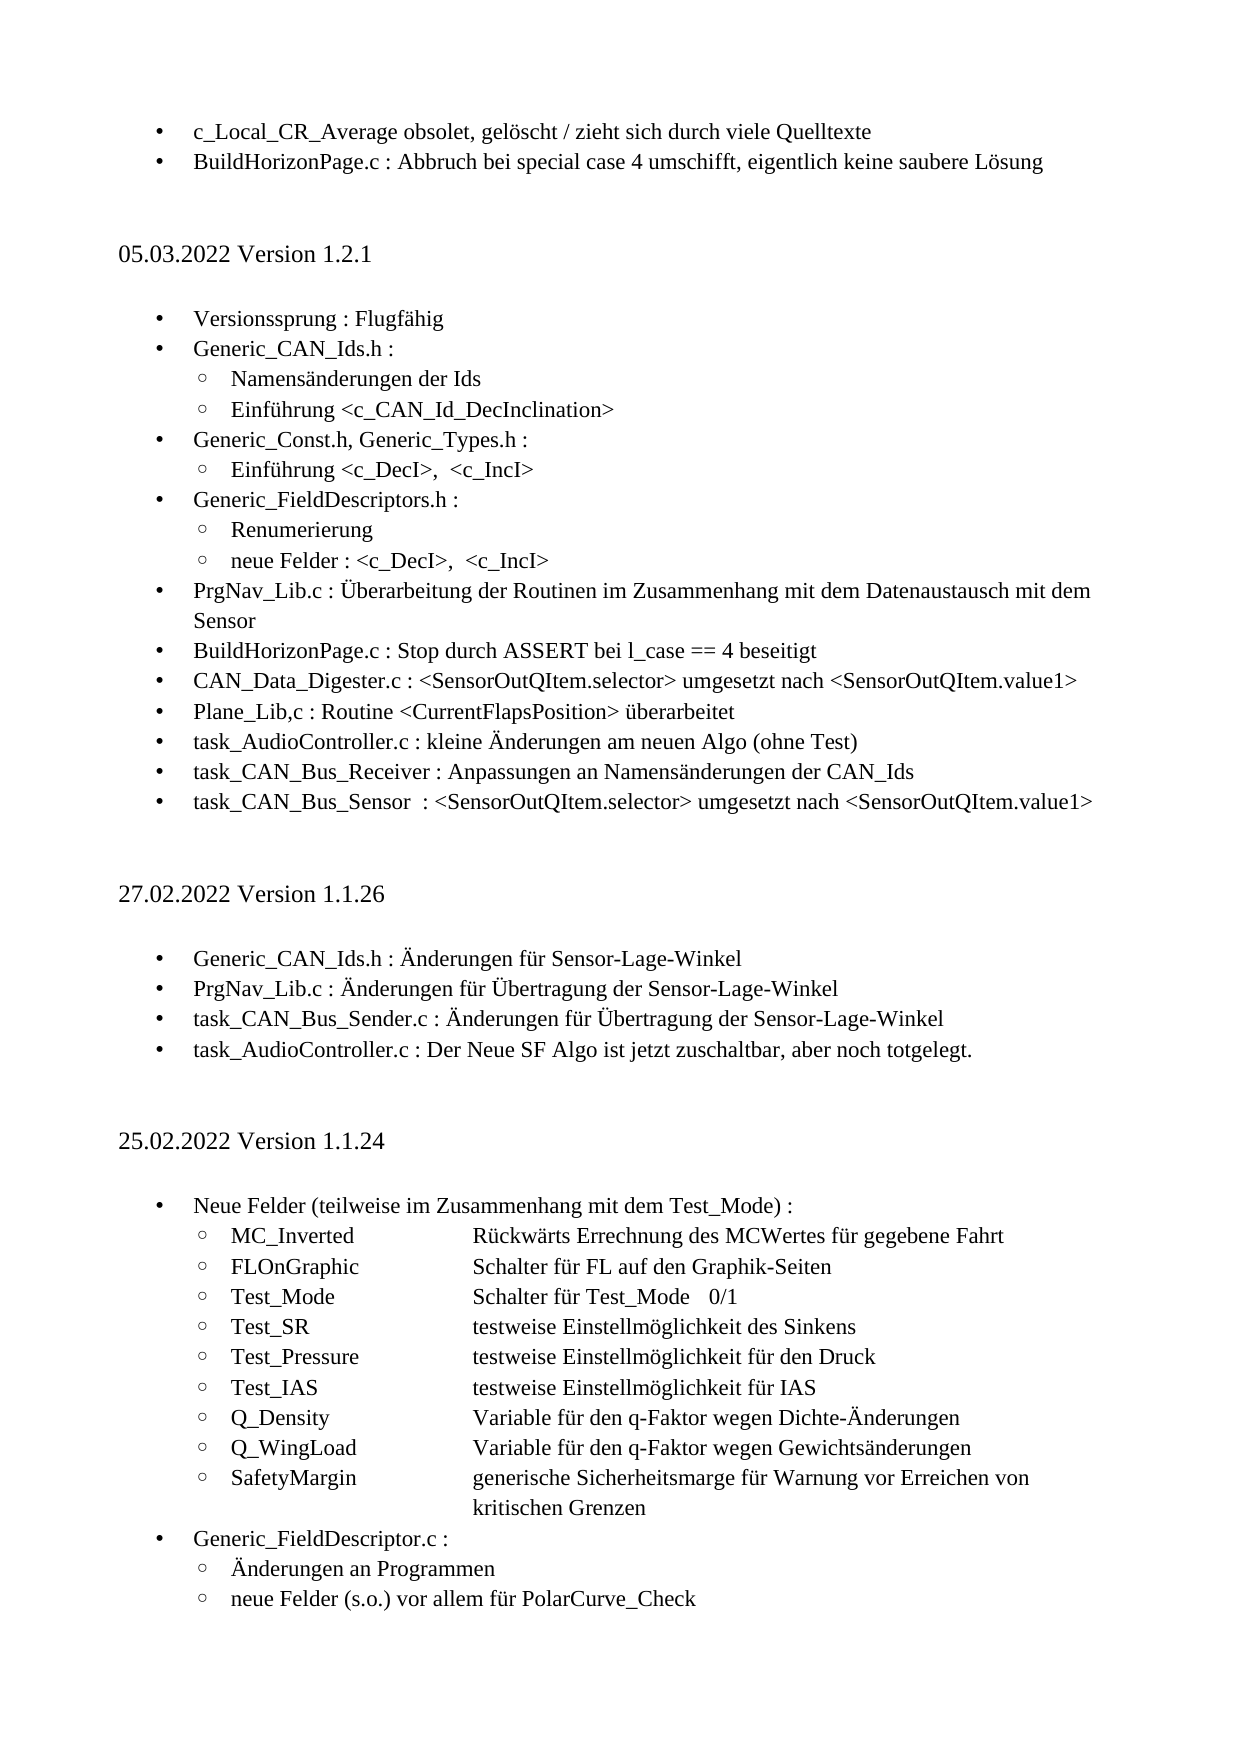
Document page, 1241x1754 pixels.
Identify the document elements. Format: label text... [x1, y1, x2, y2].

list Test_SR testweise Einstellmöglichkeit des Sinkens [193, 1313, 1122, 1339]
list Renumerierung [193, 516, 1122, 543]
list FLOnGraphic Schalter für FL auf den Graphik-Seiten [193, 1253, 1122, 1279]
list neue Felder : <c_DecI>, <c_IncI> [193, 547, 1122, 573]
list c_Local_CR_Average obsolet, gelöscht / zieht sich durch viele Quelltexte [156, 118, 1122, 144]
list CAN_Data_Digester.c : <SensorOutQItem.selector> umgesetzt nach <SensorOutQItem.value1> [156, 667, 1122, 694]
list Änderungen an Programmen [193, 1555, 1122, 1581]
list Plane_Lib,c : Routine <CurrentFlapsPosition> überarbeitet [156, 698, 1122, 724]
list Generic_FieldDescriptors.h : [156, 486, 1122, 513]
list Q_Density Variable für den q-Faktor wegen Dichte-Änderungen [193, 1404, 1122, 1430]
list Generic_Const.h, Generic_Types.h : [156, 426, 1122, 452]
list BuildHorizonPage.c : Stop durch ASSERT bei l_case == 4 beseitigt [156, 637, 1122, 664]
list PrgNav_Lib.c : Überarbeitung der Routinen im Zusammenhang mit dem Datenaustausch mit dem Sensor [156, 577, 1122, 633]
list Generic_FieldDescriptor.c : [156, 1524, 1122, 1551]
text 05.03.2022 Version 1.2.1 [118, 239, 1122, 268]
text 27.02.2022 Version 1.1.26 [118, 879, 1122, 908]
list neue Felder (s.o.) vor allem für PolarCurve_Check [193, 1585, 1122, 1611]
list MC_Inverted Rückwärts Errechnung des MCWertes für gegebene Fahrt [193, 1222, 1122, 1249]
list task_CAN_Bus_Receiver : Anpassungen an Namensänderungen der CAN_Ids [156, 758, 1122, 784]
list SafetyMargin generische Sicherheitsmarge für Warnung vor Erreichen von kritischen Grenzen [193, 1464, 1122, 1521]
list task_CAN_Bus_Sender.c : Änderungen für Übertragung der Sensor-Lage-Winkel [156, 1005, 1122, 1032]
list task_AudioController.c : kleine Änderungen am neuen Algo (ohne Test) [156, 728, 1122, 754]
list Einführung <c_CAN_Id_DecInclination> [193, 396, 1122, 422]
list task_CAN_Bus_Sensor : <SensorOutQItem.selector> umgesetzt nach <SensorOutQItem.value1> [156, 788, 1122, 815]
list task_AudioController.c : Der Neue SF Algo ist jetzt zuschaltbar, aber noch totgelegt. [156, 1036, 1122, 1062]
list Test_Pressure testweise Einstellmöglichkeit für den Druck [193, 1343, 1122, 1370]
text 25.02.2022 Version 1.1.24 [118, 1126, 1122, 1155]
list PrgNav_Lib.c : Änderungen für Übertragung der Sensor-Lage-Winkel [156, 975, 1122, 1002]
list Namensänderungen der Ids [193, 365, 1122, 392]
list BuildHorizonPage.c : Abbruch bei special case 4 umschifft, eigentlich keine saubere Lösung [156, 148, 1122, 175]
list Neue Felder (teilweise im Zusammenhang mit dem Test_Mode) : [156, 1192, 1122, 1219]
list Generic_CAN_Ids.h : Änderungen für Sensor-Lage-Winkel [156, 945, 1122, 971]
list Einführung <c_DecI>, <c_IncI> [193, 456, 1122, 482]
list Versionssprung : Flugfähig [156, 305, 1122, 331]
list Test_IAS testweise Einstellmöglichkeit für IAS [193, 1373, 1122, 1400]
list Generic_CAN_Ids.h : [156, 335, 1122, 362]
list Q_WingLoad Variable für den q-Faktor wegen Gewichtsänderungen [193, 1434, 1122, 1460]
list Test_Mode Schalter für Test_Mode 0/1 [193, 1283, 1122, 1309]
